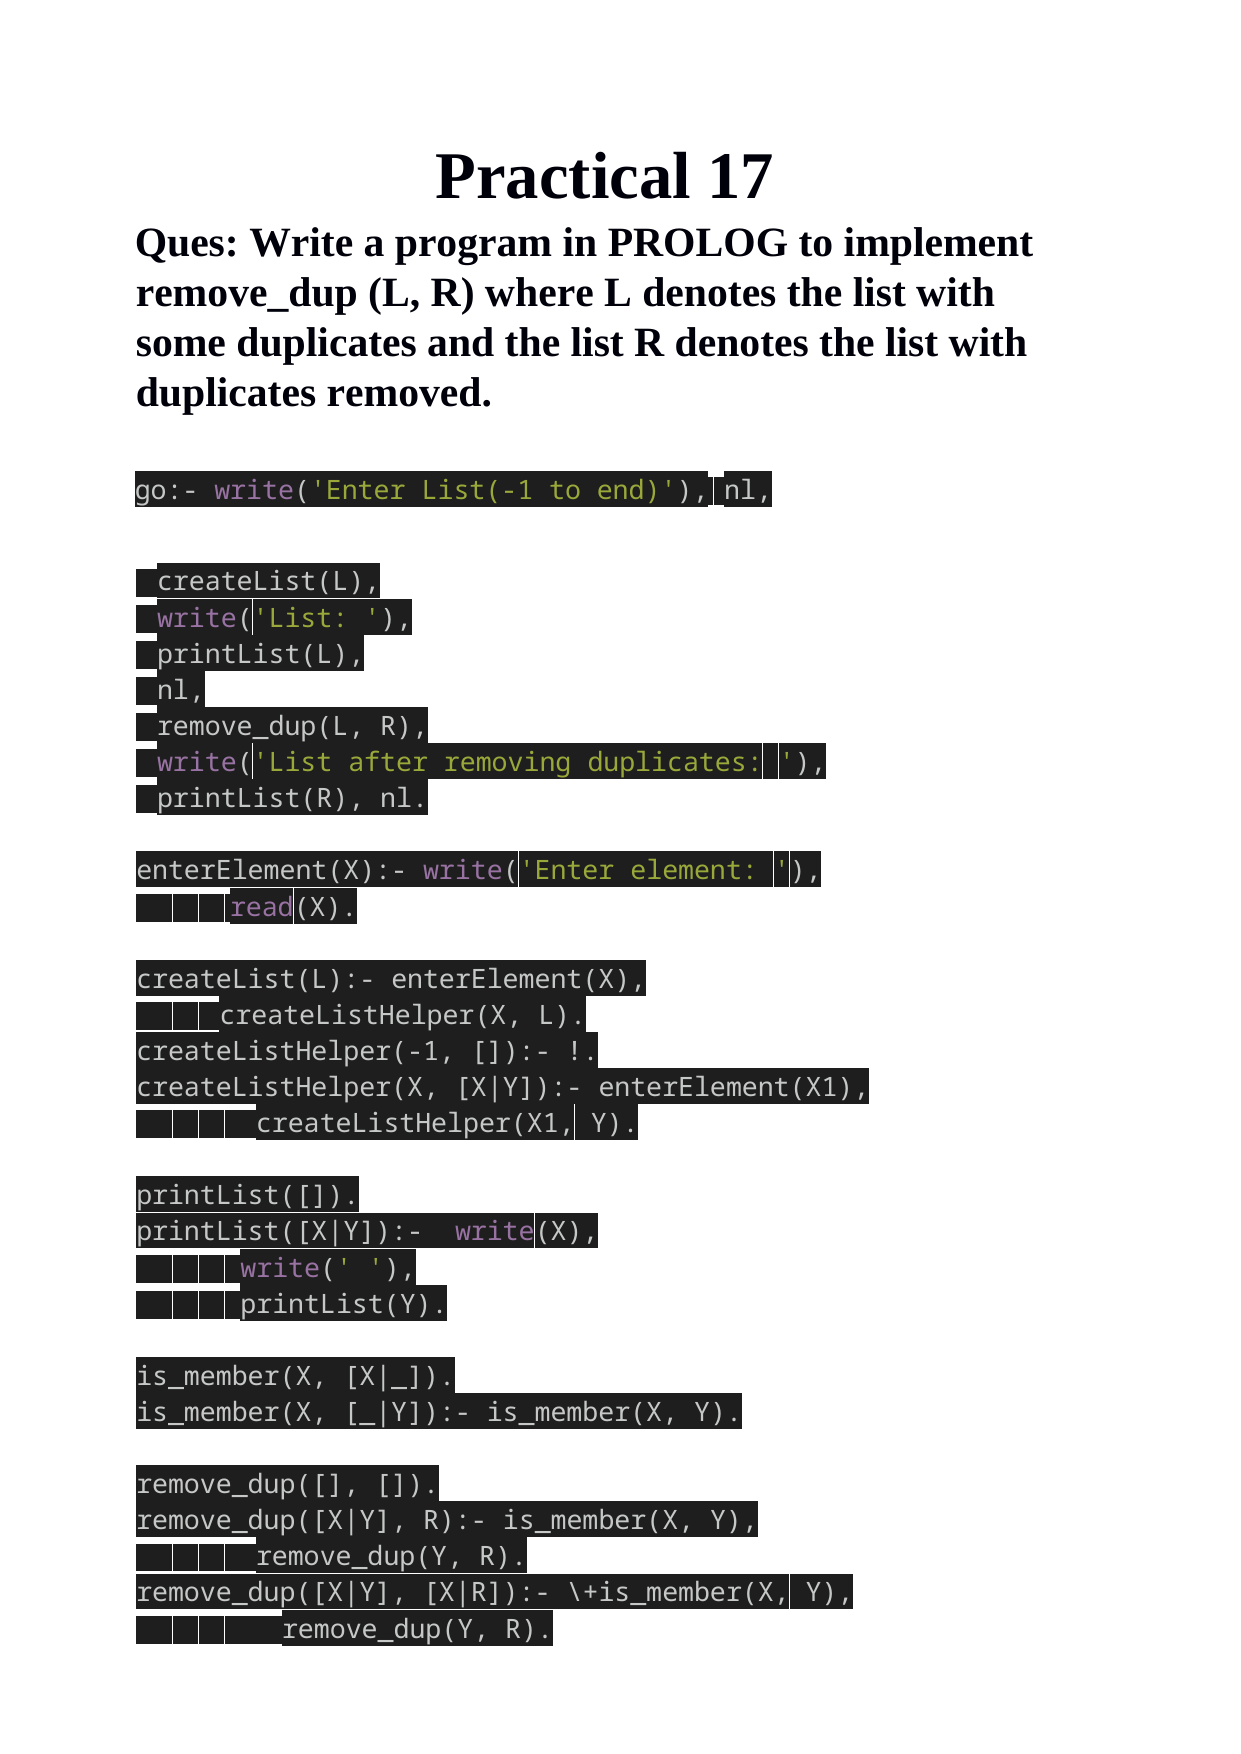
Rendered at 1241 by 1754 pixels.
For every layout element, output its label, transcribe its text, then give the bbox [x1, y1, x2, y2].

subtitle Practical 17 [136, 136, 1074, 212]
text enterElement(X):- write('Enter element: '), [136, 851, 1088, 887]
text createList(L):- enterElement(X), [136, 959, 1088, 996]
text createListHelper(X1, Y). [136, 1104, 1088, 1140]
text createListHelper(-1, []):- !. [136, 1032, 1088, 1068]
text printList(Y). [136, 1285, 1088, 1321]
text Ques: Write a program in PROLOG to implement remove_dup (L, R) where L denotes the list with some duplicates and the list R denotes the list with duplicates removed. [134, 218, 1088, 415]
text createListHelper(X, [X|Y]):- enterElement(X1), [136, 1068, 1088, 1104]
text is_member(X, [X|_]). [136, 1357, 1088, 1393]
text createList(L), [136, 562, 1088, 598]
text go:- write('Enter List(-1 to end)'), nl, [134, 471, 1088, 507]
text write(' '), [136, 1248, 1088, 1285]
text remove_dup(Y, R). [136, 1537, 1088, 1573]
text printList([]). [136, 1176, 1088, 1212]
text write('List: '), [136, 598, 1088, 635]
text remove_dup(Y, R). [136, 1609, 1088, 1646]
text nl, [136, 671, 1088, 707]
text createListHelper(X, L). [136, 996, 1088, 1032]
text remove_dup(L, R), [136, 707, 1088, 743]
text remove_dup([], []). [136, 1465, 1088, 1501]
text remove_dup([X|Y], [X|R]):- \+is_member(X, Y), [136, 1573, 1088, 1609]
text is_member(X, [_|Y]):- is_member(X, Y). [136, 1393, 1088, 1429]
text printList(L), [136, 635, 1088, 671]
text printList([X|Y]):- write(X), [136, 1212, 1088, 1248]
text printList(R), nl. [136, 779, 1088, 815]
text read(X). [136, 887, 1088, 924]
text write('List after removing duplicates: '), [136, 743, 1088, 779]
text remove_dup([X|Y], R):- is_member(X, Y), [136, 1501, 1088, 1537]
